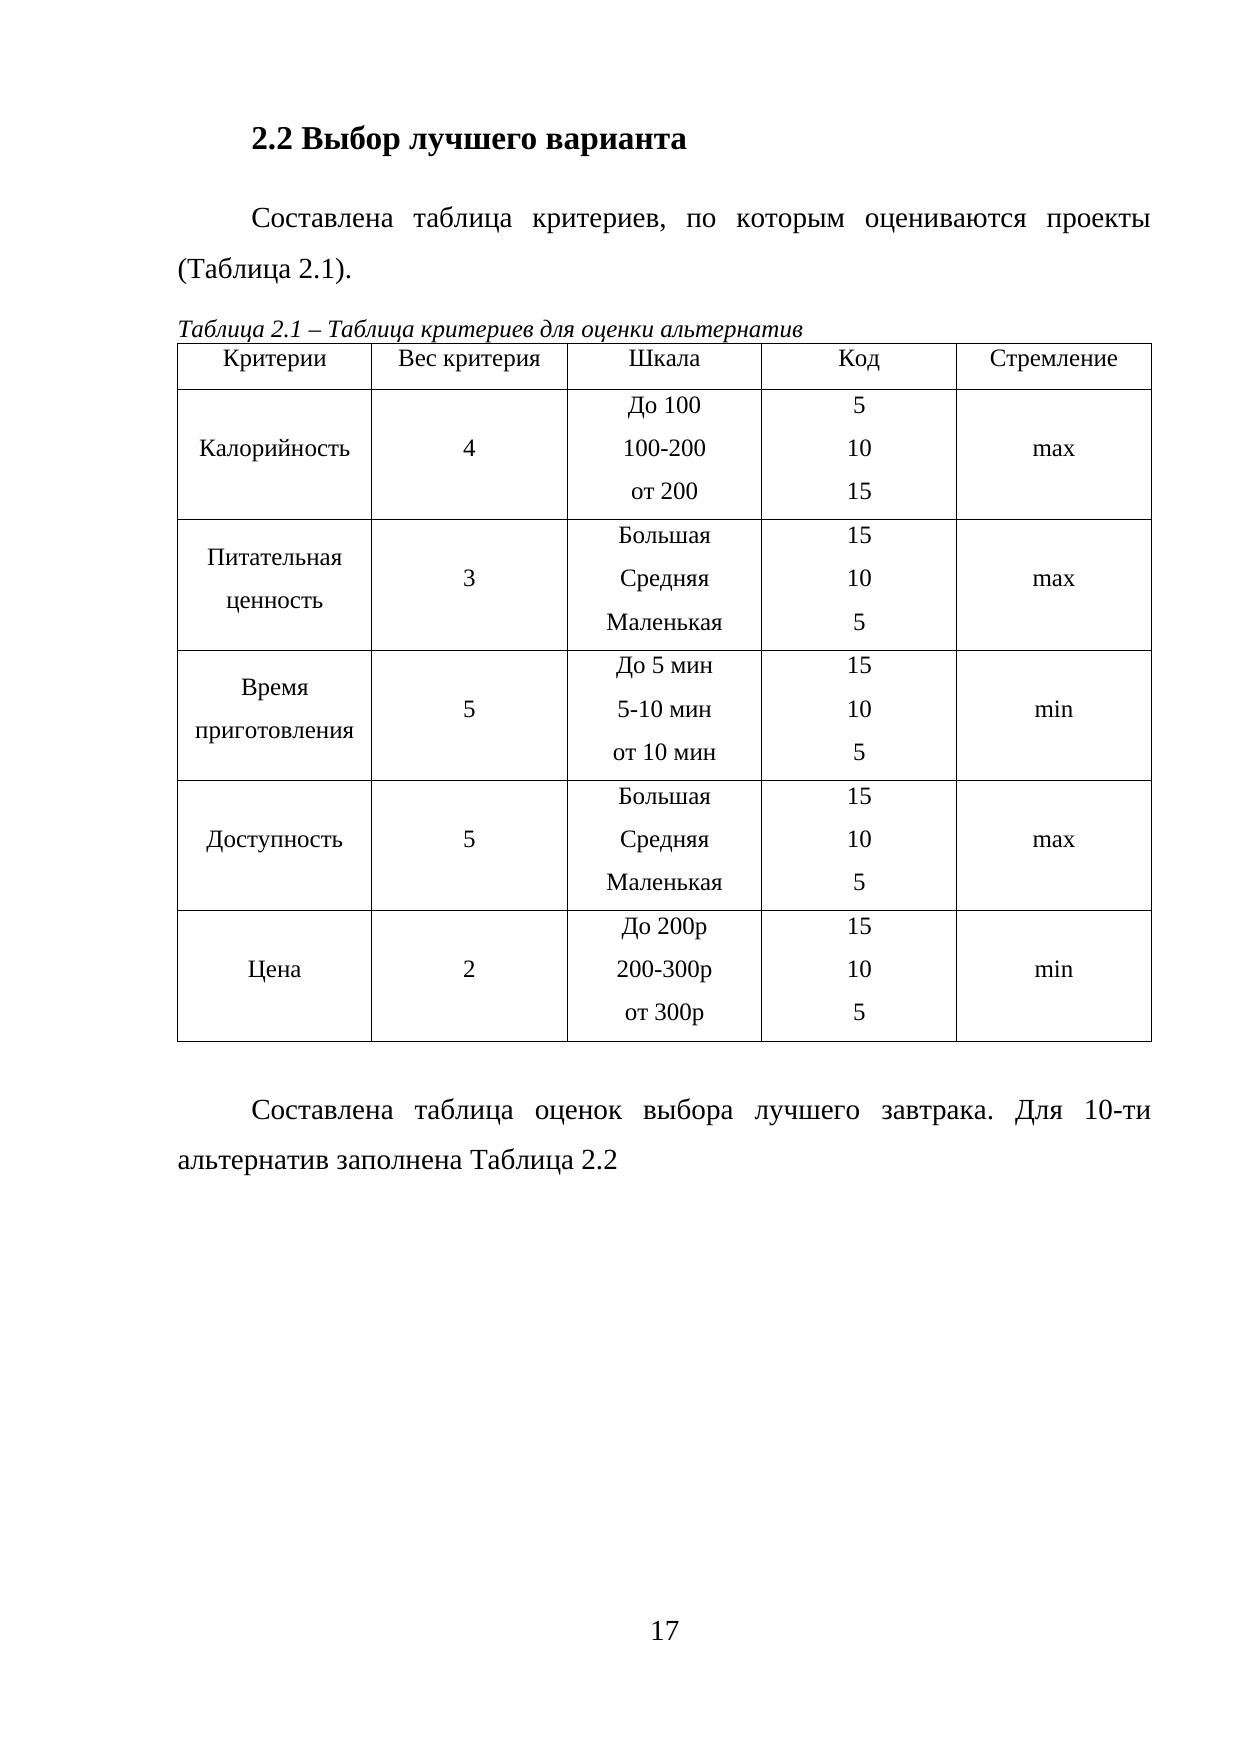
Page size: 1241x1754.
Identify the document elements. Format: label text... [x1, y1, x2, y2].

table_cell 5 [372, 781, 567, 910]
table_header Код [762, 344, 956, 389]
table_header Критерии [178, 344, 371, 389]
table_header Стремление [957, 344, 1151, 389]
table_cell 3 [372, 520, 567, 649]
table_cell max [957, 781, 1151, 910]
table_cell 4 [372, 390, 567, 519]
table_cell max [957, 520, 1151, 649]
table_cell Большая Средняя Маленькая [568, 781, 761, 910]
table_header Шкала [568, 344, 761, 389]
table_cell 5 [372, 651, 567, 780]
table_cell Большая Средняя Маленькая [568, 520, 761, 649]
text Составлена таблица оценок выбора лучшего завтрака. Для 10-ти альтернатив заполнена Таблица 2.2 [177, 1092, 1152, 1176]
table_cell min [957, 911, 1151, 1041]
table_cell Питательная ценность [178, 520, 371, 649]
subtitle 2.2 Выбор лучшего варианта [177, 118, 1152, 156]
table_cell 2 [372, 911, 567, 1041]
table_cell Доступность [178, 781, 371, 910]
table_cell До 200р 200-300р от 300р [568, 911, 761, 1041]
table_cell Калорийность [178, 390, 371, 519]
table_cell 15 10 5 [762, 651, 956, 780]
text Составлена таблица критериев, по которым оцениваются проекты (Таблица 2.1). [177, 201, 1152, 284]
table_cell Цена [178, 911, 371, 1041]
table_cell 15 10 5 [762, 520, 956, 649]
table_header Вес критерия [372, 344, 567, 389]
text Таблица 2.1 – Таблица критериев для оценки альтернатив [177, 314, 1152, 342]
table_cell Время приготовления [178, 651, 371, 780]
table_cell До 100 100-200 от 200 [568, 390, 761, 519]
table_cell max [957, 390, 1151, 519]
table_cell min [957, 651, 1151, 780]
table_cell 15 10 5 [762, 781, 956, 910]
table_cell 5 10 15 [762, 390, 956, 519]
table_cell До 5 мин 5-10 мин от 10 мин [568, 651, 761, 780]
table_cell 15 10 5 [762, 911, 956, 1041]
